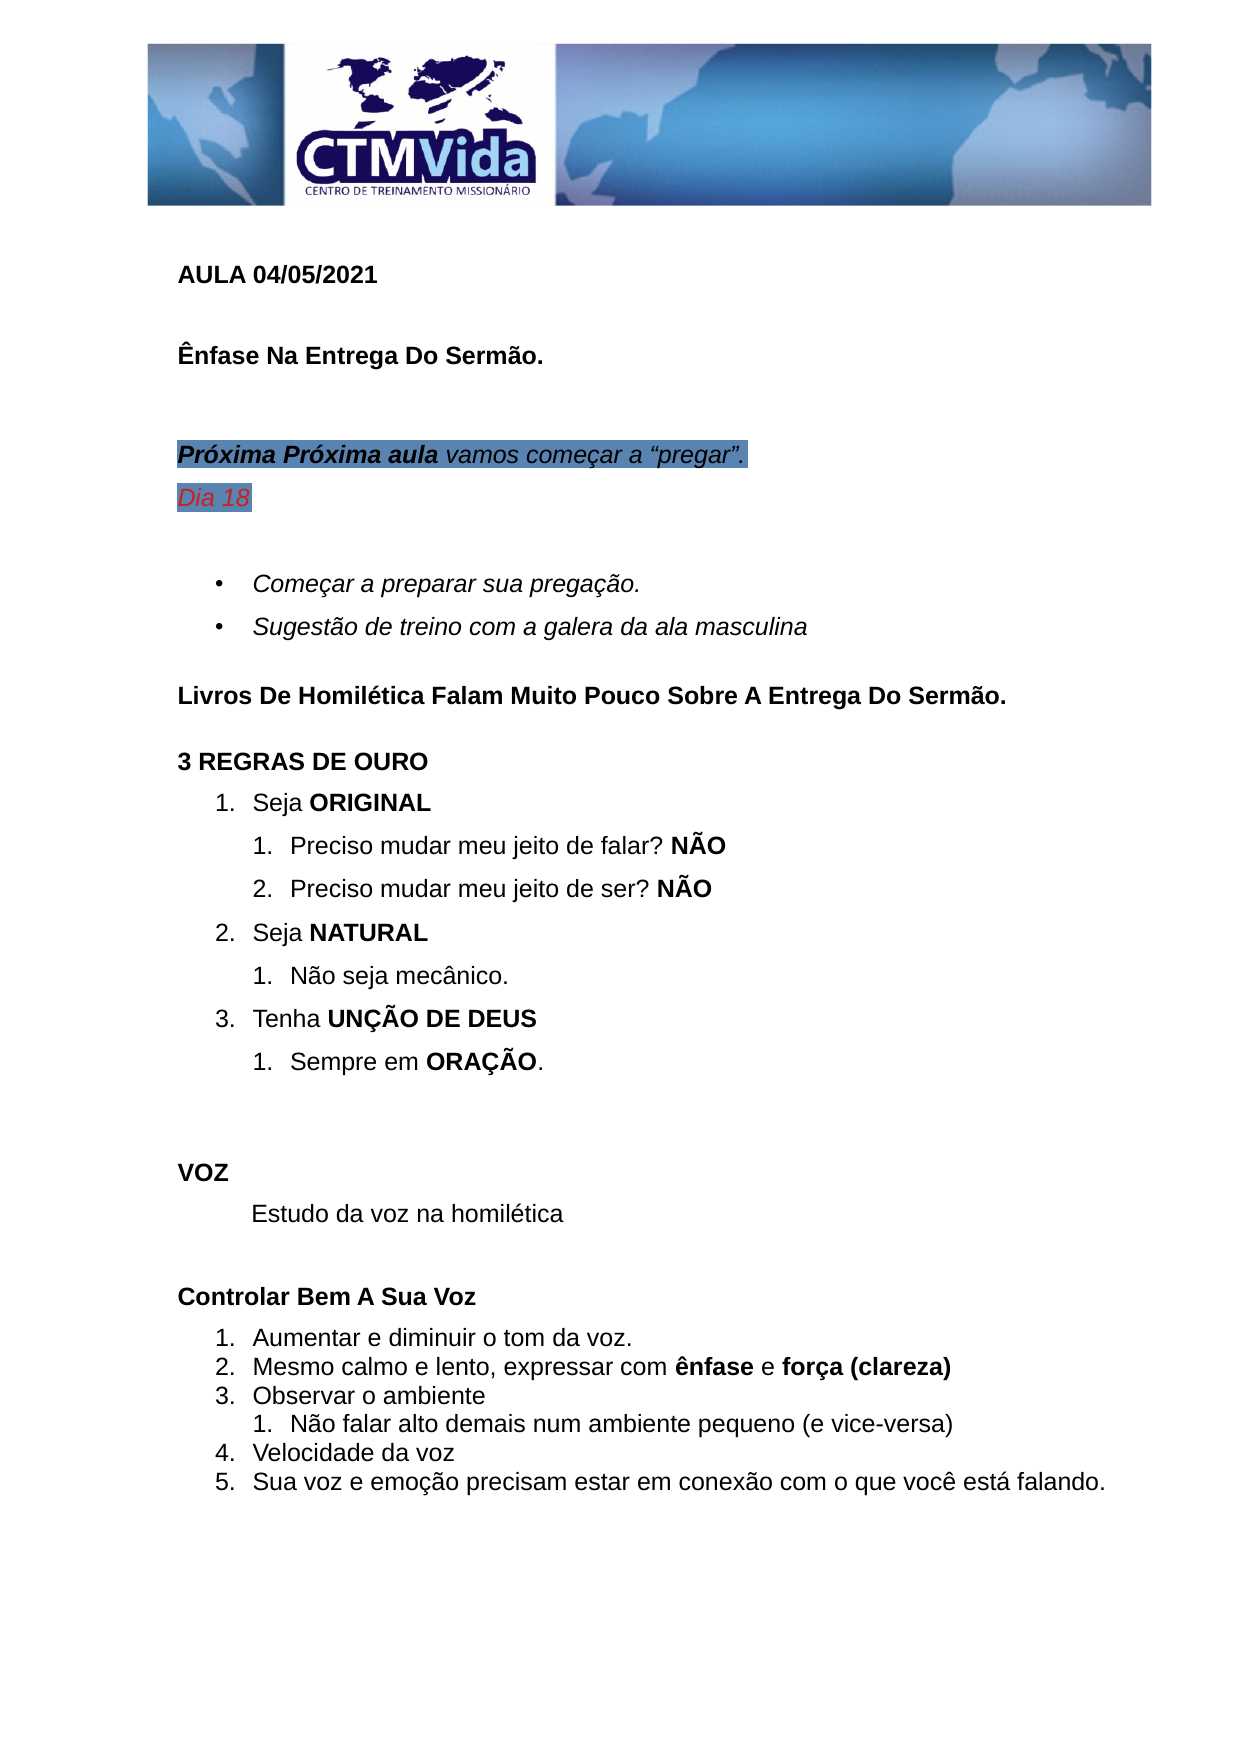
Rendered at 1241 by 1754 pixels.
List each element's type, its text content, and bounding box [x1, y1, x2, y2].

list Sempre em ORAÇÃO. [252, 1047, 1122, 1076]
text Próxima Próxima aula vamos começar a “pregar”. [177, 440, 1122, 468]
subtitle Voz [177, 1158, 1122, 1187]
list Velocidade da voz [215, 1438, 1122, 1467]
list Seja NATURAL [215, 917, 1122, 946]
list Aumentar e diminuir o tom da voz. [215, 1323, 1122, 1352]
text Dia 18 [177, 483, 1122, 512]
subtitle 3 REGRAS DE OURO [177, 747, 1122, 776]
list Preciso mudar meu jeito de falar? NÃO [252, 831, 1122, 860]
subtitle Controlar bem a sua voz [177, 1282, 1122, 1311]
list Começar a preparar sua pregação. [215, 569, 1122, 598]
list Não falar alto demais num ambiente pequeno (e vice-versa) [252, 1409, 1122, 1438]
list Mesmo calmo e lento, expressar com ênfase e força (clareza) [215, 1352, 1122, 1381]
list Preciso mudar meu jeito de ser? NÃO [252, 874, 1122, 903]
picture [147, 43, 1152, 206]
subtitle Livros de Homilética falam muito pouco sobre a entrega do sermão. [177, 681, 1122, 709]
list Observar o ambiente [215, 1381, 1122, 1409]
list Sua voz e emoção precisam estar em conexão com o que você está falando. [215, 1467, 1122, 1496]
list Não seja mecânico. [252, 961, 1122, 989]
text Estudo da voz na homilética [177, 1199, 1122, 1228]
subtitle Ênfase na entrega do sermão. [177, 341, 1122, 370]
list Seja ORIGINAL [215, 788, 1122, 817]
list Sugestão de treino com a galera da ala masculina [215, 612, 1122, 641]
list Tenha UNÇÃO DE DEUS [215, 1004, 1122, 1032]
subtitle AULA 04/05/2021 [177, 260, 1122, 289]
